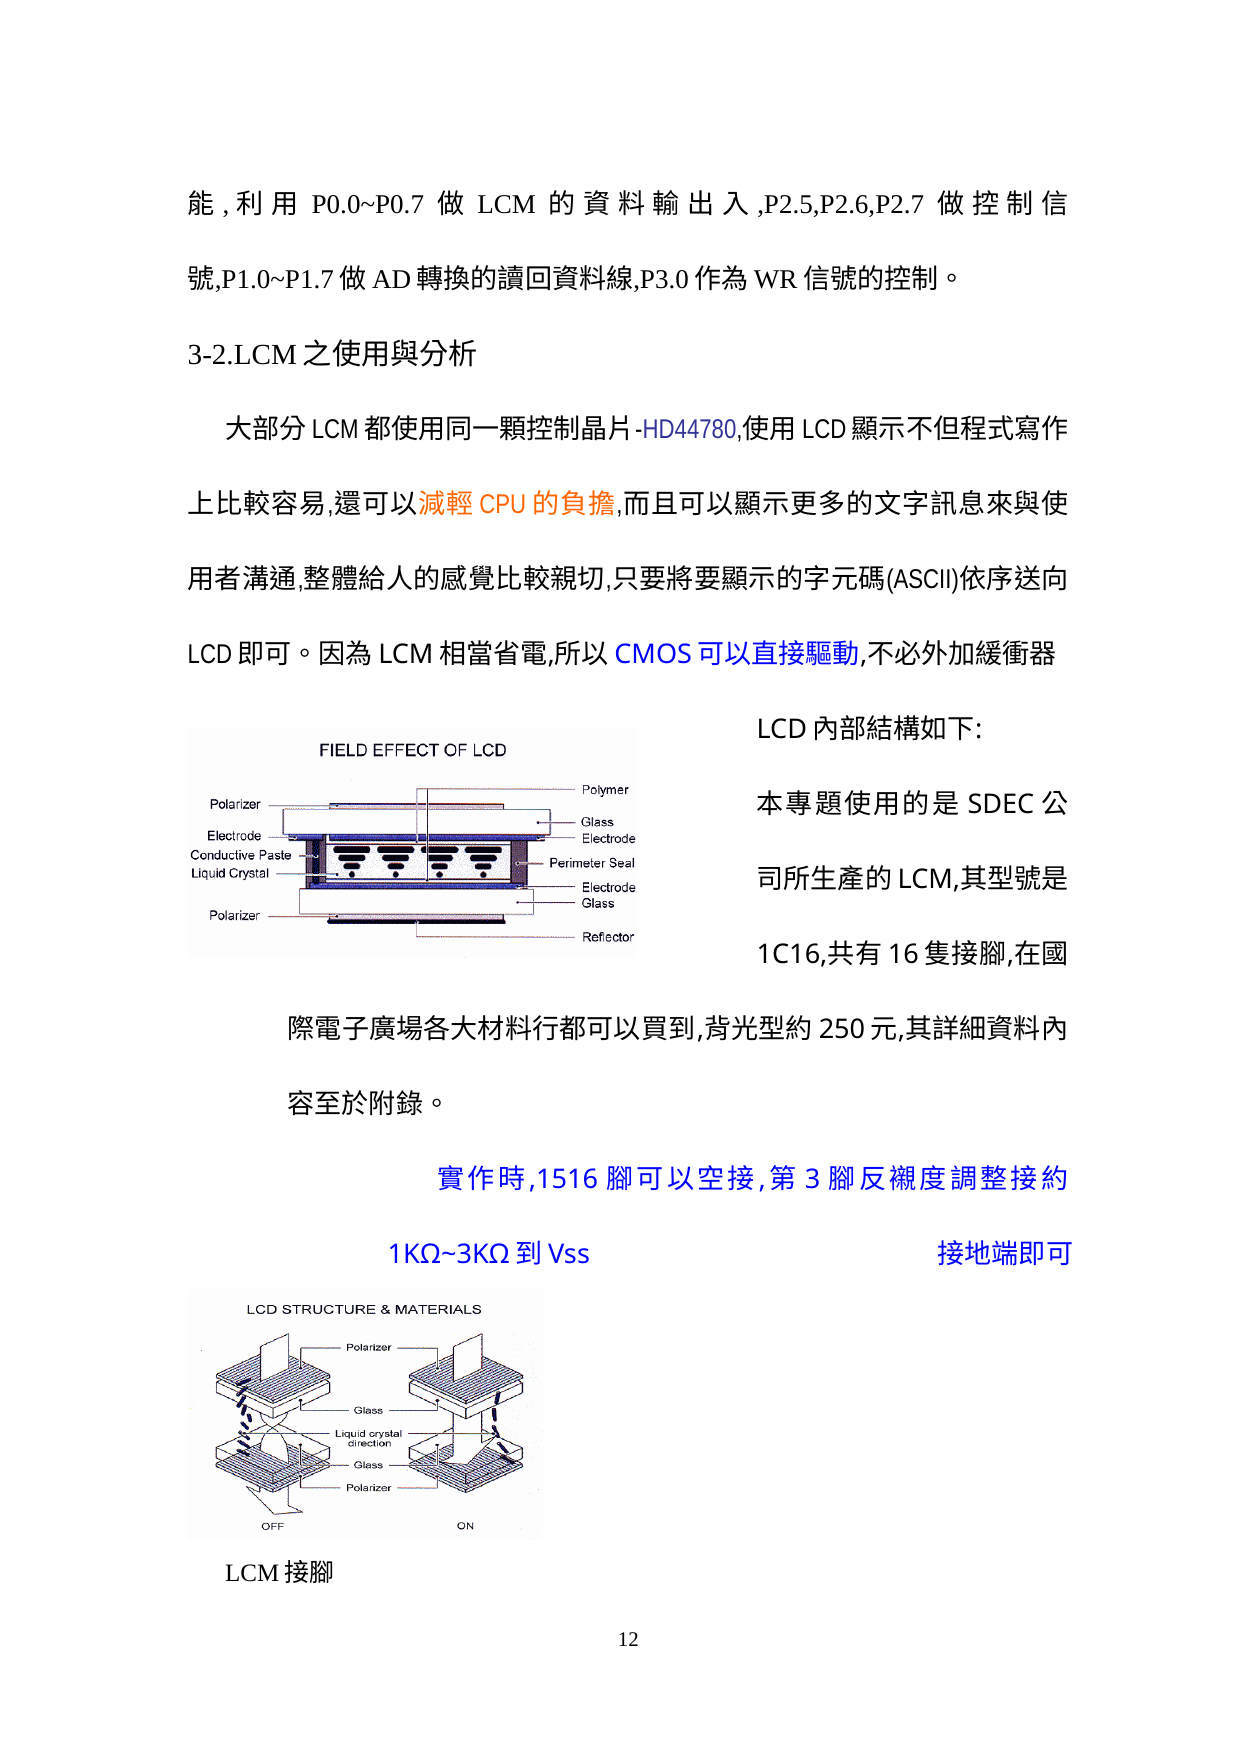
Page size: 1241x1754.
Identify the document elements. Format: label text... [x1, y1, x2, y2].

text LCD內部結構如下: 本專題使用的是SDEC公司所生產的LCM,其型號是1C16,共有16隻接腳,在國際電子廣場各大材料行都可以買到,背光型約250元,其詳細資料內容至於附錄。 [287, 689, 1069, 1139]
text LCM接腳 [187, 1552, 1069, 1589]
picture [187, 727, 638, 958]
text 大部分LCM都使用同一顆控制晶片-HD44780,使用LCD顯示不但程式寫作上比較容易,還可以減輕CPU的負擔,而且可以顯示更多的文字訊息來與使用者溝通,整體給人的感覺比較親切,只要將要顯示的字元碼(ASCII)依序送向LCD即可。因為LCM相當省電,所以CMOS可以直接驅動,不必外加緩衝器 [187, 389, 1069, 689]
text 能,利用P0.0~P0.7做LCM的資料輸出入,P2.5,P2.6,P2.7做控制信號,P1.0~P1.7做AD轉換的讀回資料線,P3.0作為WR信號的控制。 [187, 164, 1069, 314]
text 3-2.LCM之使用與分析 [187, 314, 1069, 389]
text 實作時,1516腳可以空接,第3腳反襯度調整接約1KΩ~3KΩ到Vss 接地端即可。 [387, 1139, 1069, 1289]
picture [187, 1289, 544, 1540]
